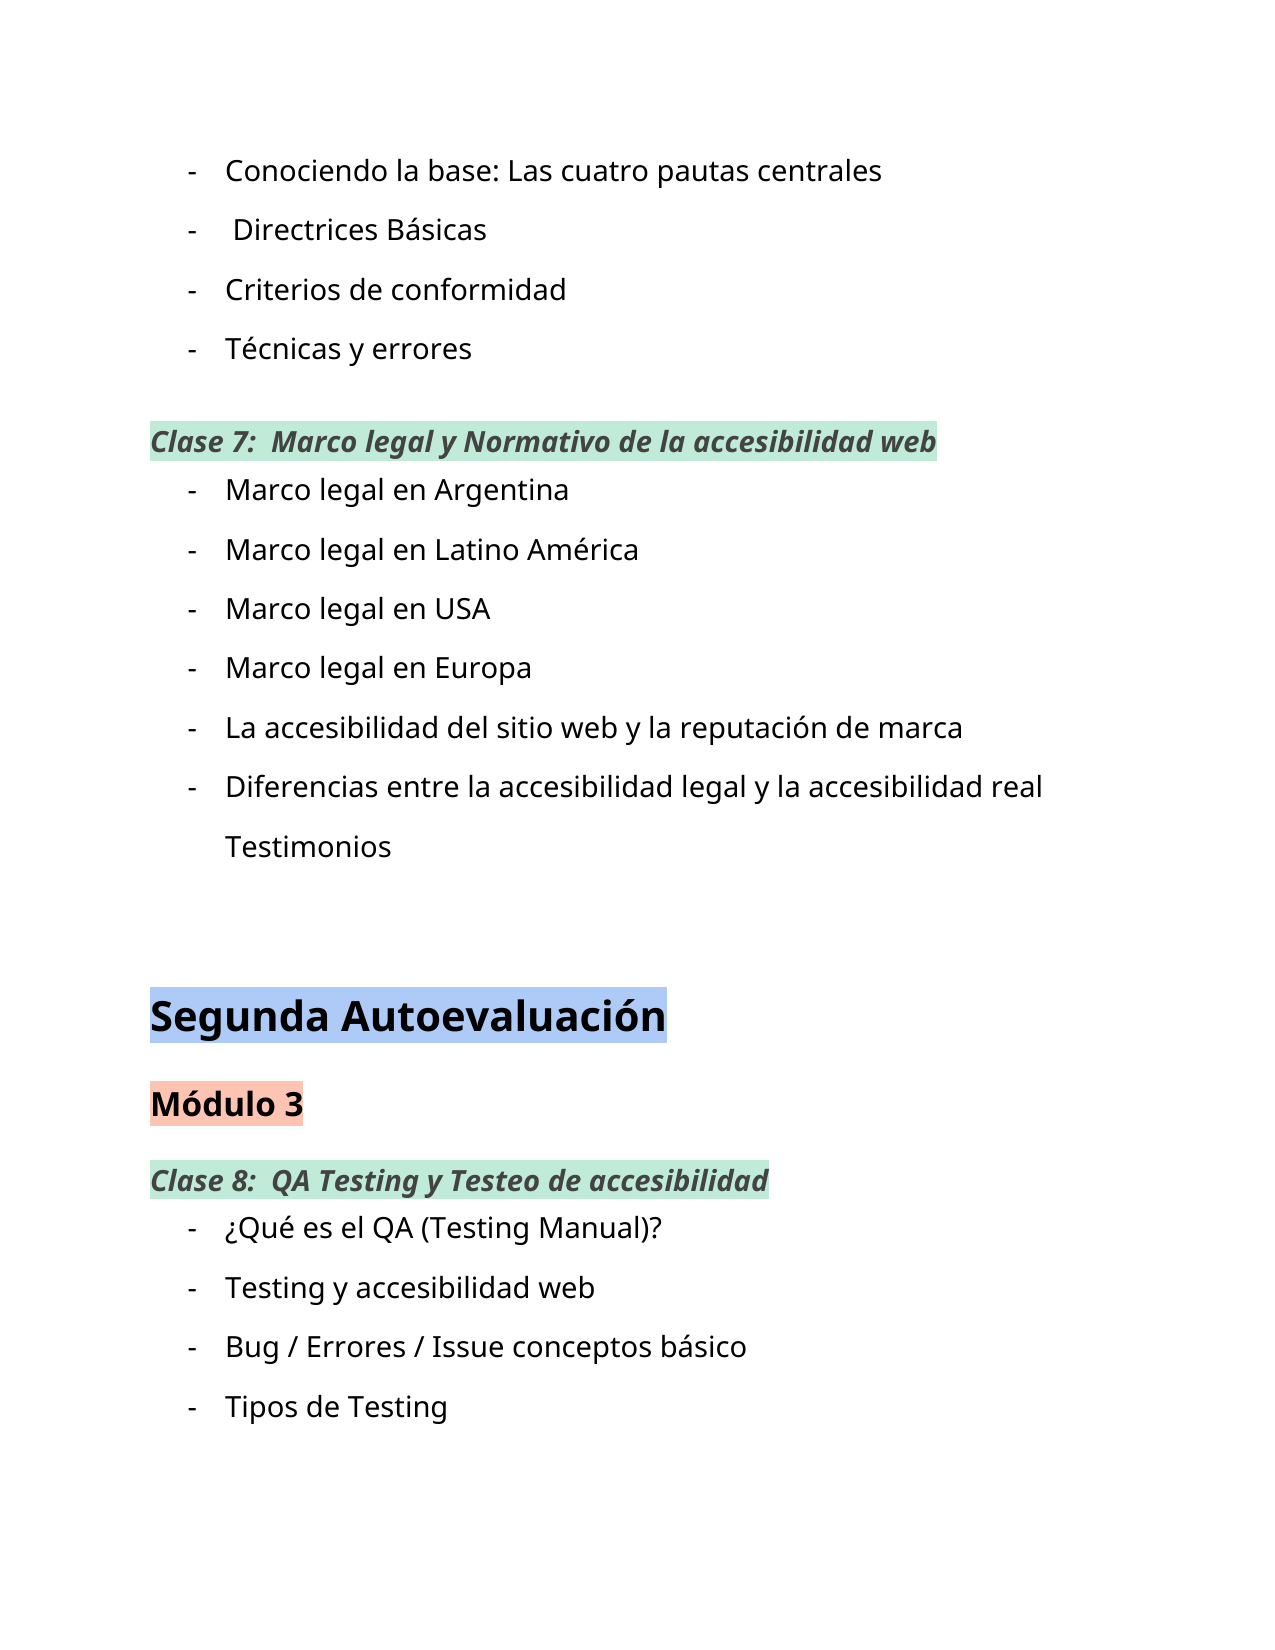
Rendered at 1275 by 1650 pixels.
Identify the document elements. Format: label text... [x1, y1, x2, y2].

list Tipos de Testing [187, 1386, 1125, 1426]
list Testing y accesibilidad web [187, 1267, 1125, 1307]
list Marco legal en Europa [187, 648, 1125, 687]
list ¿Qué es el QA (Testing Manual)? [187, 1208, 1125, 1247]
subtitle Clase 8: QA Testing y Testeo de accesibilidad [769, 1160, 1125, 1199]
list Marco legal en USA [187, 588, 1125, 628]
list Criterios de conformidad [187, 269, 1125, 309]
subtitle Segunda Autoevaluación [667, 987, 1125, 1043]
list Diferencias entre la accesibilidad legal y la accesibilidad real Testimonios [187, 767, 1125, 866]
list La accesibilidad del sitio web y la reputación de marca [187, 707, 1125, 747]
list Marco legal en Latino América [187, 529, 1125, 568]
list Bug / Errores / Issue conceptos básico [187, 1327, 1125, 1366]
list Directrices Básicas [187, 209, 1125, 249]
list Técnicas y errores [187, 328, 1125, 368]
list Marco legal en Argentina [187, 469, 1125, 509]
list Conociendo la base: Las cuatro pautas centrales [187, 150, 1125, 190]
subtitle Clase 7: Marco legal y Normativo de la accesibilidad web [937, 421, 1125, 461]
subtitle Módulo 3 [303, 1081, 1125, 1126]
